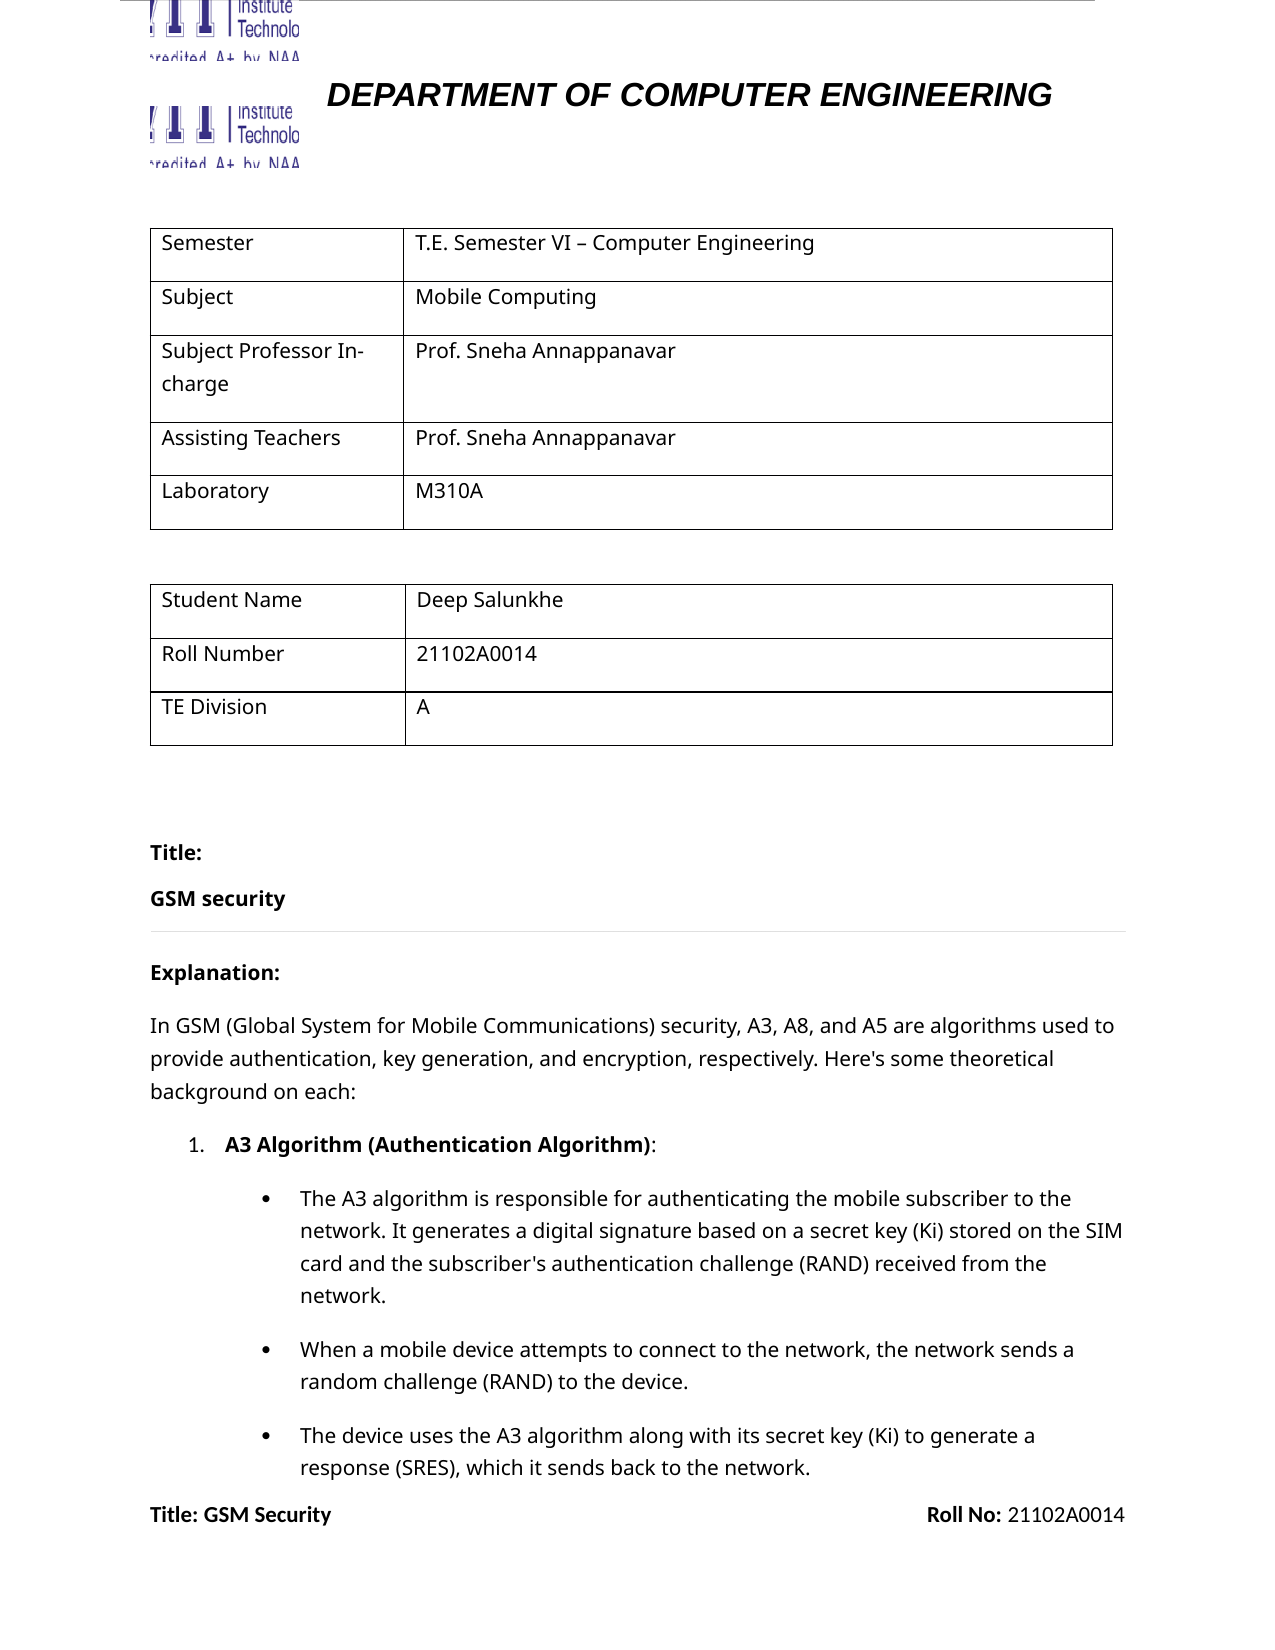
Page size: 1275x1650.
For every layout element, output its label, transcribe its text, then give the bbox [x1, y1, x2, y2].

table_header T.E. Semester VI – Computer Engineering [404, 229, 1112, 281]
table_cell Subject Professor In-charge [151, 336, 403, 422]
table_cell Prof. Sneha Annappanavar [404, 423, 1112, 475]
text In GSM (Global System for Mobile Communications) security, A3, A8, and A5 are algorithms used to provide authentication, key generation, and encryption, respectively. Here's some theoretical background on each: [150, 1012, 1125, 1105]
table_cell M310A [404, 476, 1112, 529]
table_header Semester [151, 229, 403, 281]
table_header Student Name [151, 585, 405, 638]
table_cell Prof. Sneha Annappanavar [404, 336, 1112, 422]
text GSM security [150, 884, 1125, 913]
table_header Deep Salunkhe [406, 585, 1112, 638]
table_cell Roll Number [151, 639, 405, 691]
table_cell 21102A0014 [406, 639, 1112, 691]
text Explanation: [150, 958, 1125, 987]
table_cell A [406, 693, 1112, 745]
list A3 Algorithm (Authentication Algorithm): [187, 1130, 1125, 1159]
list The device uses the A3 algorithm along with its secret key (Ki) to generate a response (SRES), which it sends back to the network. [262, 1421, 1125, 1482]
table_cell TE Division [151, 693, 405, 745]
list The A3 algorithm is responsible for authenticating the mobile subscriber to the network. It generates a digital signature based on a secret key (Ki) stored on the SIM card and the subscriber's authentication challenge (RAND) received from the network. [262, 1184, 1125, 1310]
table_cell Assisting Teachers [151, 423, 403, 475]
table_cell Laboratory [151, 476, 403, 529]
text Title: [150, 838, 1125, 867]
table_cell Subject [151, 282, 403, 335]
table_cell Mobile Computing [404, 282, 1112, 335]
list When a mobile device attempts to connect to the network, the network sends a random challenge (RAND) to the device. [262, 1335, 1125, 1396]
